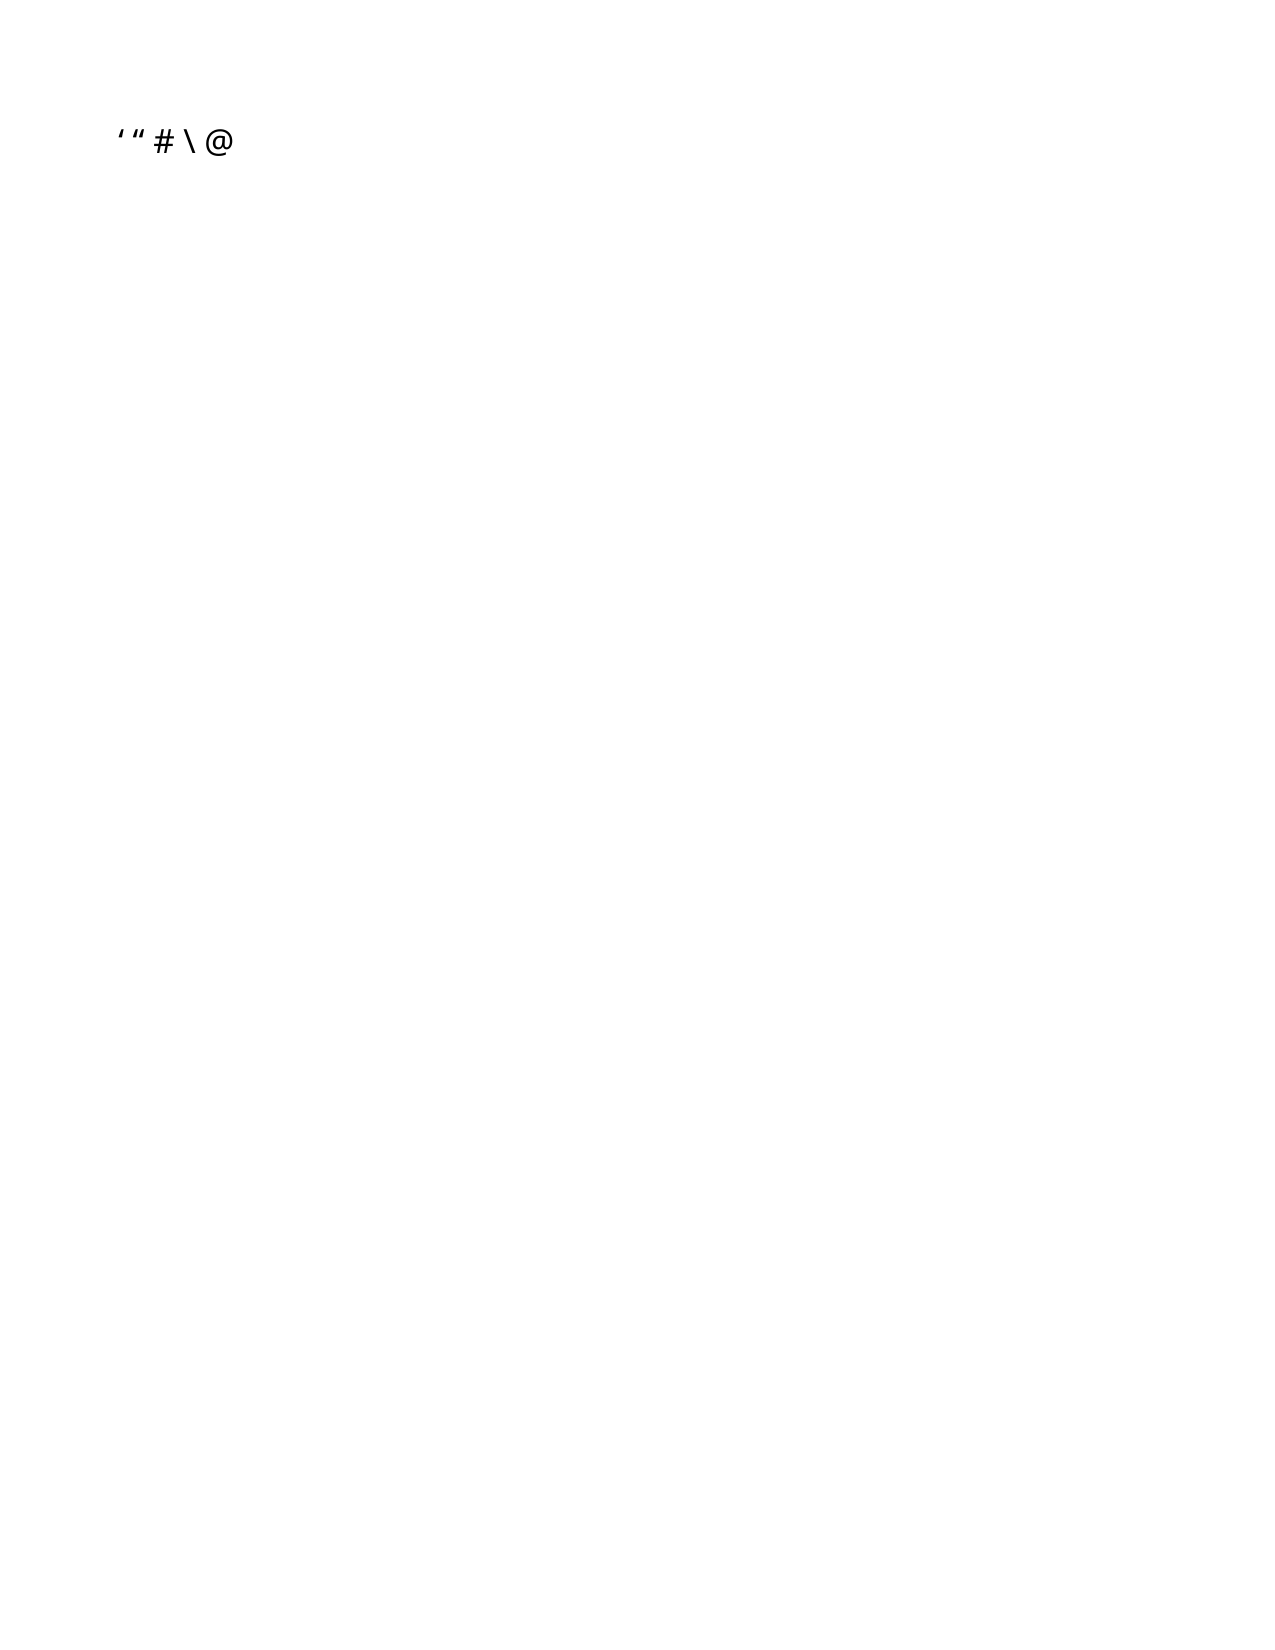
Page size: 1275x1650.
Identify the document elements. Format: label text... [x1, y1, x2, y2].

text ‘ “ # \ @ [118, 118, 1157, 163]
